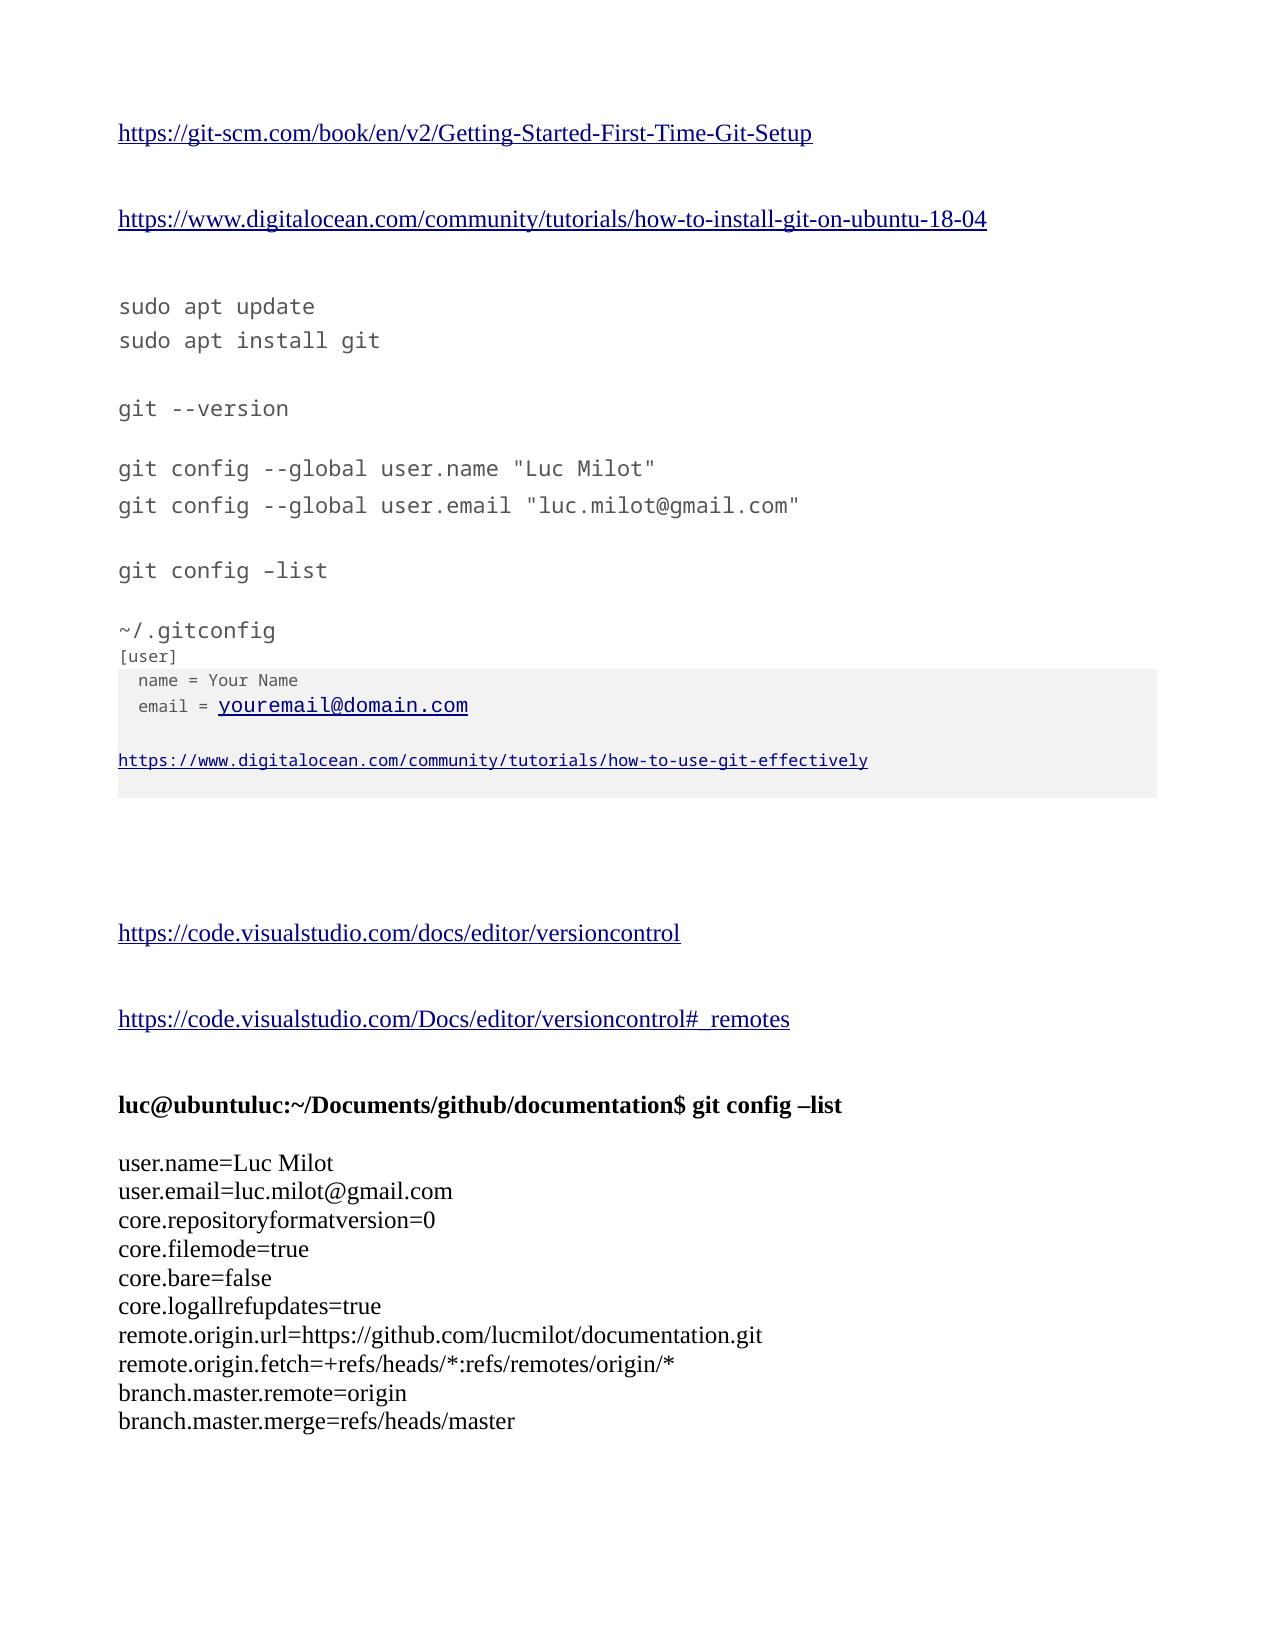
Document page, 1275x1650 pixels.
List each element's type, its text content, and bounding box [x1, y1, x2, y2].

text branch.master.remote=origin [118, 1378, 1157, 1406]
text core.repositoryformatversion=0 [118, 1205, 1157, 1234]
text core.bare=false [118, 1263, 1157, 1291]
text https://www.digitalocean.com/community/tutorials/how-to-install-git-on-ubuntu-18-04 [118, 204, 1157, 233]
text git config –list [118, 555, 1157, 585]
text remote.origin.fetch=+refs/heads/*:refs/remotes/origin/* [118, 1349, 1157, 1378]
text remote.origin.url=https://github.com/lucmilot/documentation.git [118, 1320, 1157, 1349]
text core.logallrefupdates=true [118, 1291, 1157, 1320]
list sudo apt install git [118, 325, 1157, 354]
text luc@ubuntuluc:~/Documents/github/documentation$ git config –list [118, 1090, 1157, 1119]
text https://code.visualstudio.com/Docs/editor/versioncontrol#_remotes [118, 1004, 1157, 1033]
text ~/.gitconfig [118, 614, 1157, 644]
text git --version [118, 393, 1157, 423]
text https://code.visualstudio.com/docs/editor/versioncontrol [118, 918, 1157, 946]
text core.filemode=true [118, 1234, 1157, 1263]
text user.name=Luc Milot [118, 1148, 1157, 1176]
text https://www.digitalocean.com/community/tutorials/how-to-use-git-effectively [118, 748, 1157, 771]
text https://git-scm.com/book/en/v2/Getting-Started-First-Time-Git-Setup [118, 118, 1157, 147]
text branch.master.merge=refs/heads/master [118, 1406, 1157, 1435]
list sudo apt update [118, 291, 1157, 320]
text [user] [118, 644, 1157, 667]
list git config --global user.email "luc.milot@gmail.com" [118, 491, 1157, 520]
text user.email=luc.milot@gmail.com [118, 1176, 1157, 1205]
text name = Your Name [118, 669, 1157, 691]
text email = youremail@domain.com [118, 694, 1157, 719]
list git config --global user.name "Luc Milot" [118, 453, 1157, 483]
